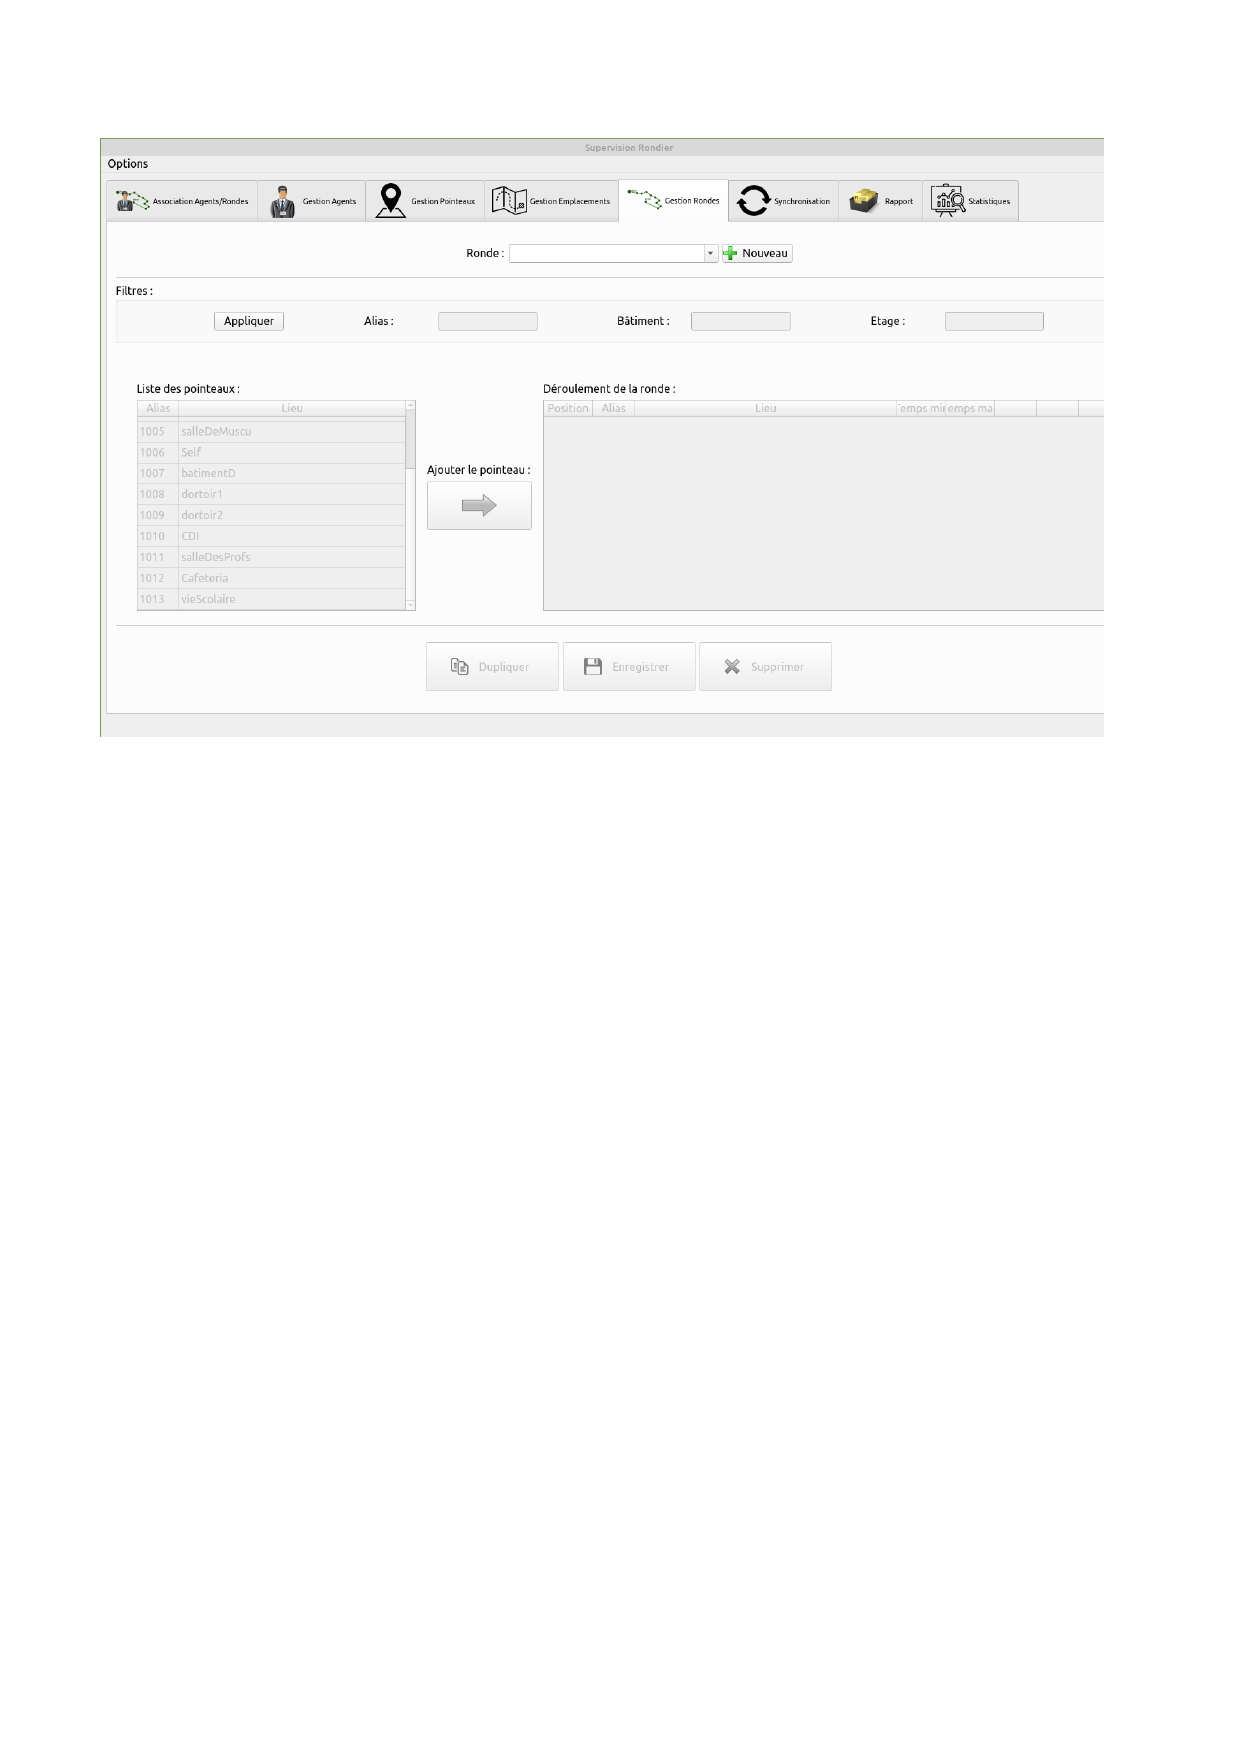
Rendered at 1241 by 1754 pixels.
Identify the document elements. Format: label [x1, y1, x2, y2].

picture [100, 138, 1104, 737]
